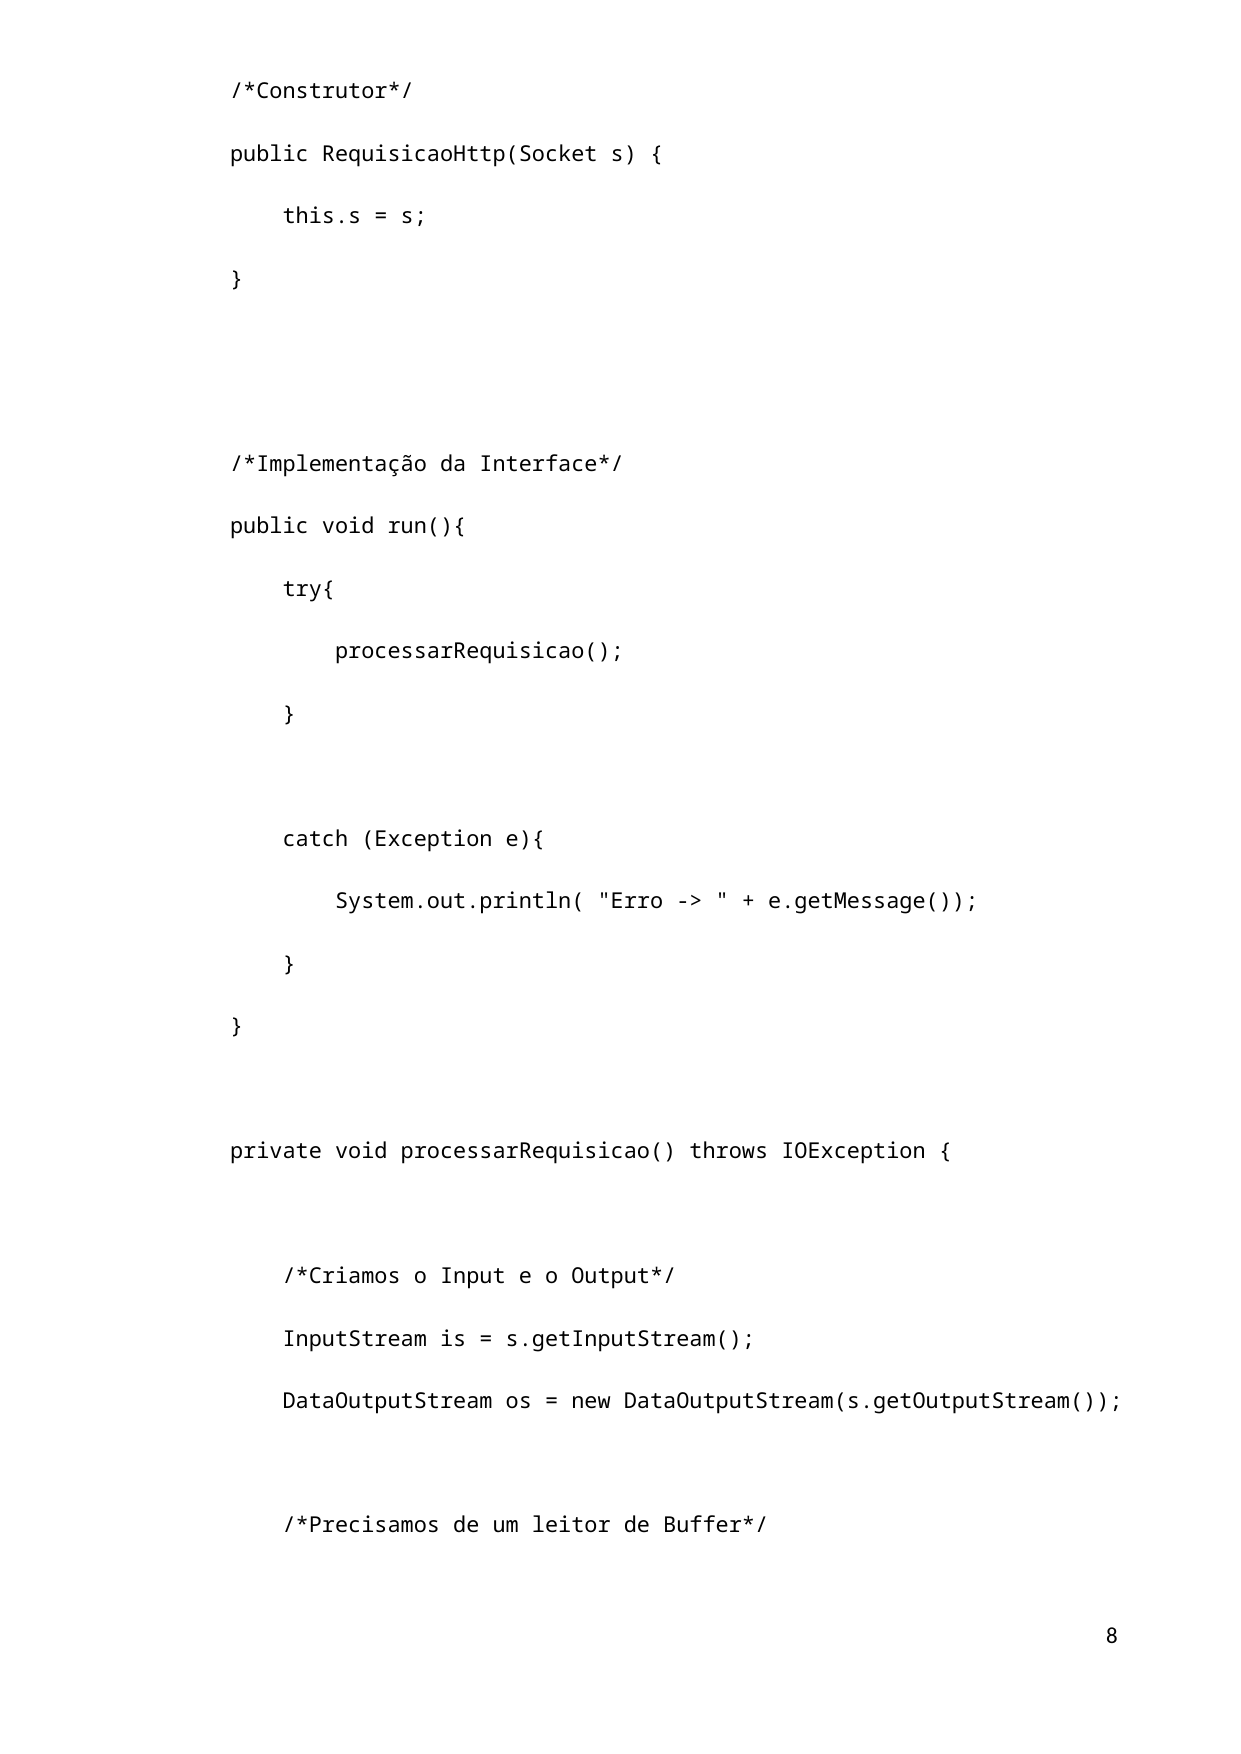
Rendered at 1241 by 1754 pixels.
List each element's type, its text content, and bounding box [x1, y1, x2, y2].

text /*Precisamos de um leitor de Buffer*/ [177, 1508, 1129, 1538]
text /*Implementação da Interface*/ [177, 448, 1129, 478]
text InputStream is = s.getInputStream(); [177, 1323, 1129, 1353]
text } [177, 262, 1129, 292]
text /*Criamos o Input e o Output*/ [177, 1261, 1129, 1290]
text public void run(){ [177, 511, 1129, 540]
text catch (Exception e){ [177, 823, 1129, 853]
text } [177, 1011, 1129, 1040]
text System.out.println( "Erro -> " + e.getMessage()); [177, 886, 1129, 915]
text } [177, 698, 1129, 728]
text DataOutputStream os = new DataOutputStream(s.getOutputStream()); [177, 1386, 1129, 1415]
text private void processarRequisicao() throws IOException { [177, 1136, 1129, 1165]
text /*Construtor*/ [177, 75, 1129, 105]
text try{ [177, 573, 1129, 603]
text this.s = s; [177, 200, 1129, 230]
text } [177, 948, 1129, 978]
text public RequisicaoHttp(Socket s) { [177, 137, 1129, 167]
text processarRequisicao(); [177, 636, 1129, 665]
